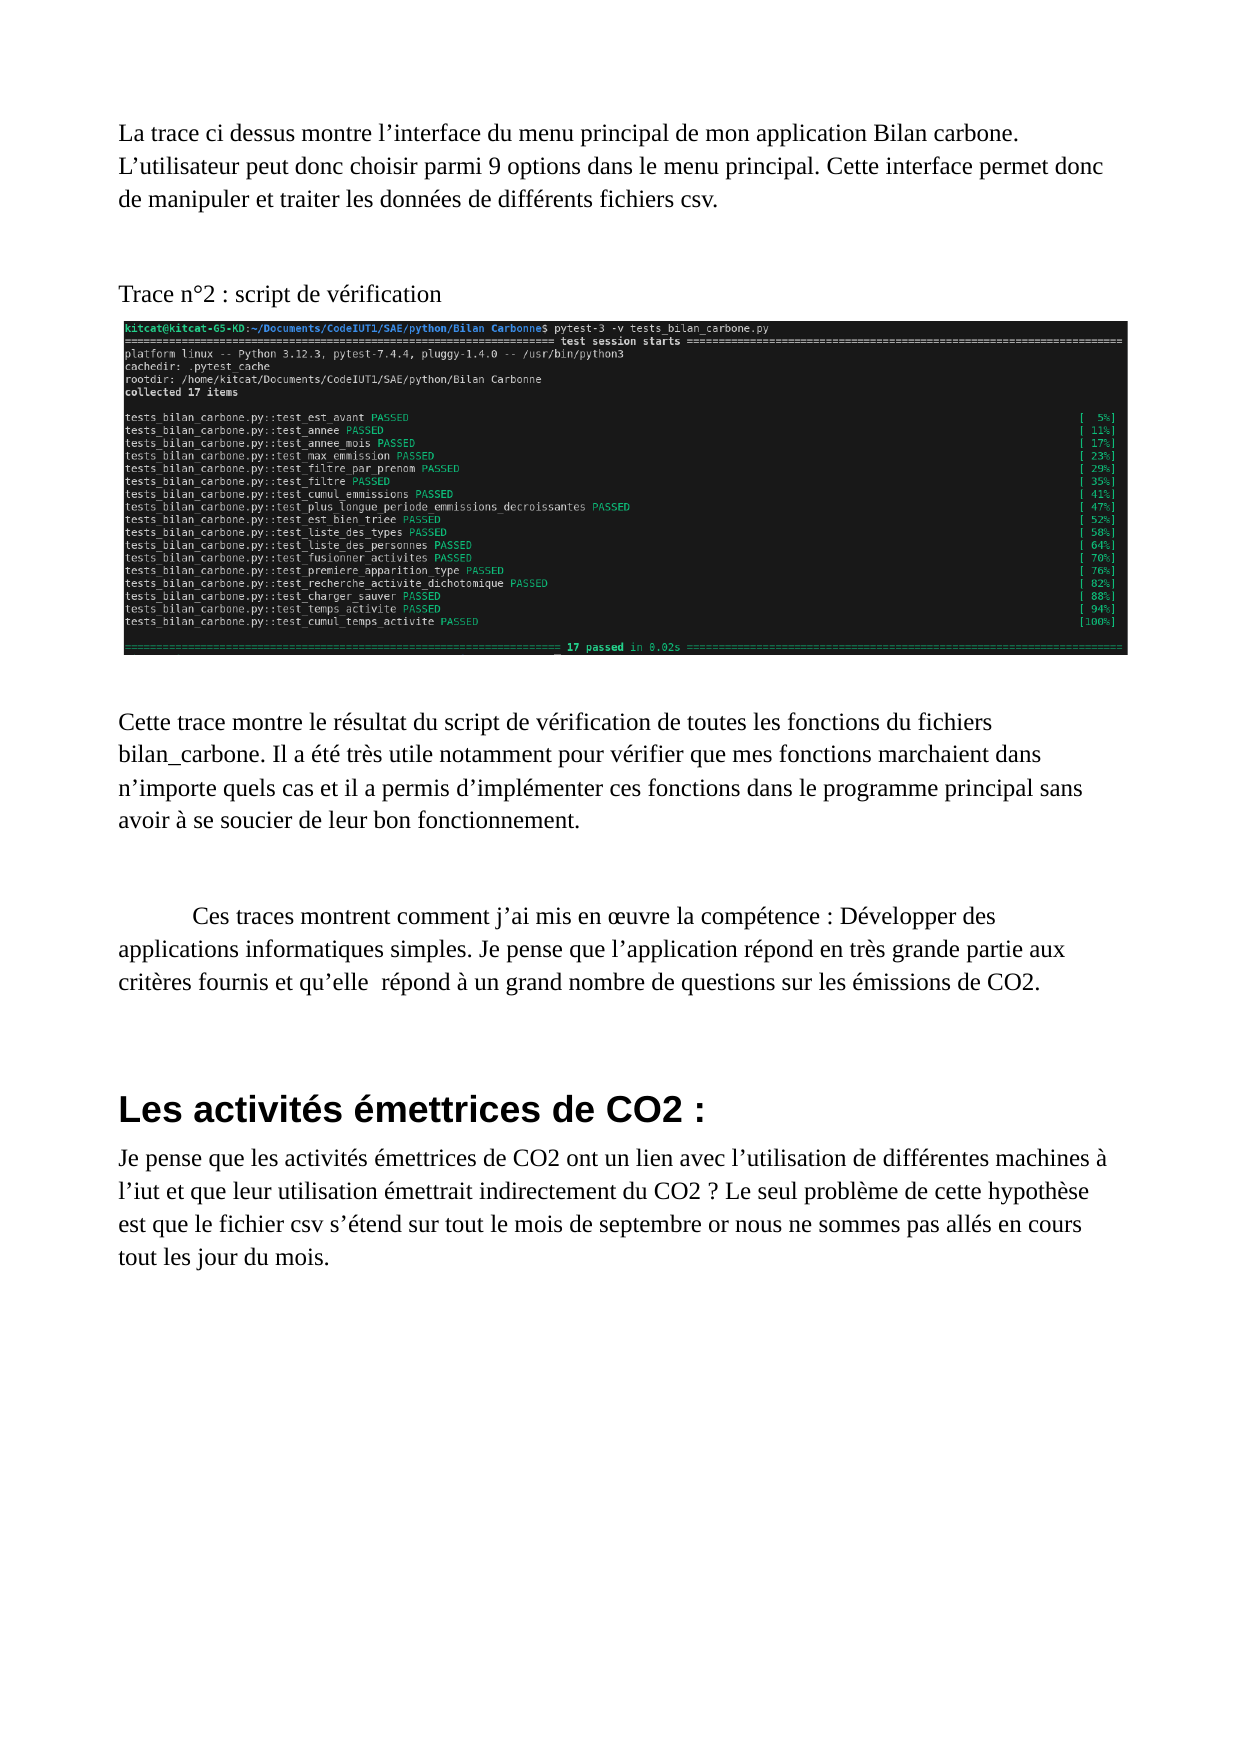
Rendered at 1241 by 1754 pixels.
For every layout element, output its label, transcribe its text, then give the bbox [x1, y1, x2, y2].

subtitle Les activités émettrices de CO2 : [118, 1087, 1122, 1130]
text Je pense que les activités émettrices de CO2 ont un lien avec l’utilisation de différentes machines à l’iut et que leur utilisation émettrait indirectement du CO2 ? Le seul problème de cette hypothèse est que le fichier csv s’étend sur tout le mois de septembre or nous ne sommes pas allés en cours tout les jour du mois. [118, 1143, 1122, 1271]
text La trace ci dessus montre l’interface du menu principal de mon application Bilan carbone. L’utilisateur peut donc choisir parmi 9 options dans le menu principal. Cette interface permet donc de manipuler et traiter les données de différents fichiers csv. [118, 118, 1122, 213]
text Cette trace montre le résultat du script de vérification de toutes les fonctions du fichiers bilan_carbone. Il a été très utile notamment pour vérifier que mes fonctions marchaient dans n’importe quels cas et il a permis d’implémenter ces fonctions dans le programme principal sans avoir à se soucier de leur bon fonctionnement. [118, 707, 1122, 834]
text Trace n°2 : script de vérification [118, 279, 1122, 308]
picture [123, 321, 1128, 655]
text Ces traces montrent comment j’ai mis en œuvre la compétence : Développer des applications informatiques simples. Je pense que l’application répond en très grande partie aux critères fournis et qu’elle répond à un grand nombre de questions sur les émissions de CO2. [118, 901, 1122, 996]
